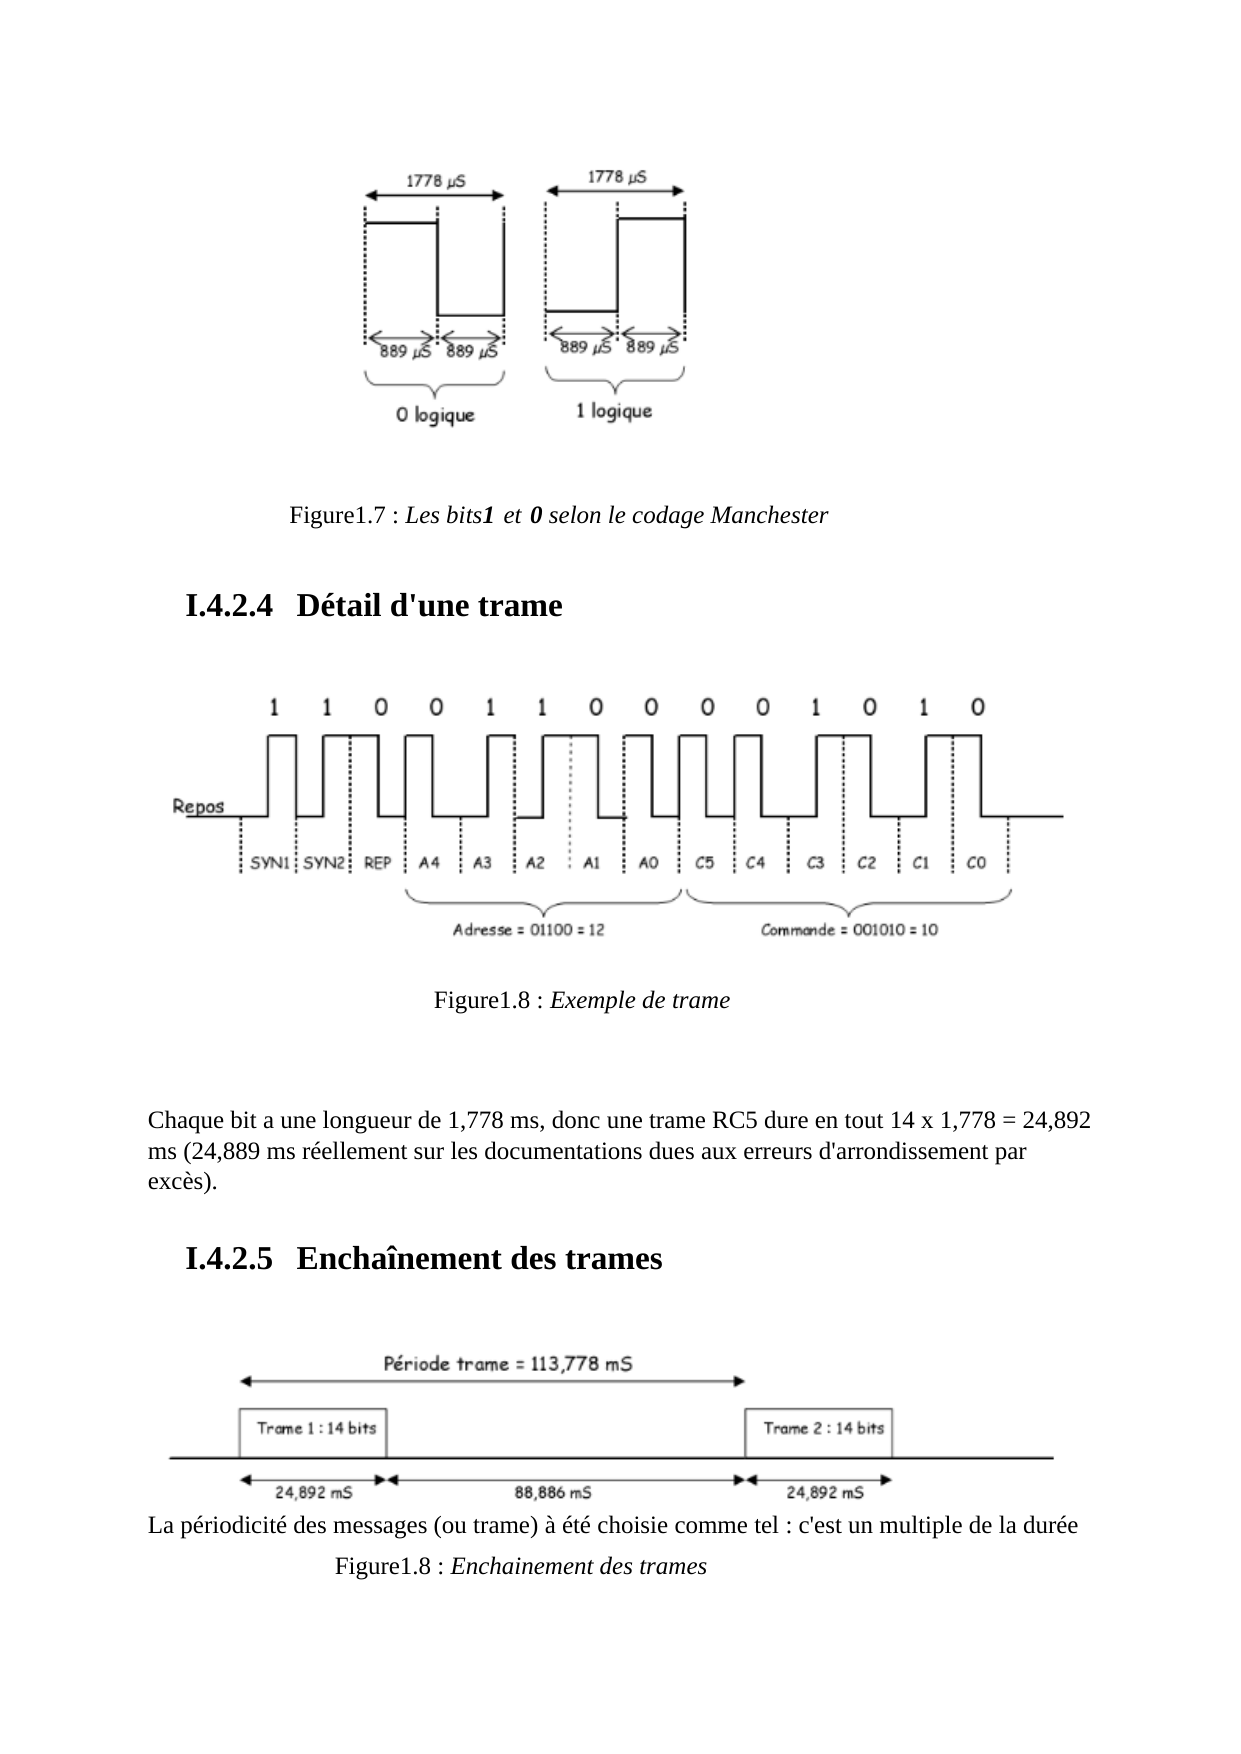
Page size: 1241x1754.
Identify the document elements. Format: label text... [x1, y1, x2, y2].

list [319, 1544, 1008, 1611]
text Figure1.7 : Les bits1 et 0 selon le codage Manchester [289, 500, 948, 529]
text Chaque bit a une longueur de 1,778 ms, donc une trame RC5 dure en tout 14 x 1,778 = 24,892 ms (24,889 ms réellement sur les documentations dues aux erreurs d'arrondissement par excès). [148, 1106, 1093, 1195]
text La périodicité des messages (ou trame) à été choisie comme tel : c'est un multiple de la durée [148, 1478, 1093, 1539]
text Figure1.8 : Exemple de trame [434, 982, 744, 1014]
list Figure1.8 : Enchainement des trames [334, 1551, 993, 1580]
list Enchaînement des trames [185, 1238, 1093, 1277]
list Détail d'une trame [185, 585, 1093, 623]
